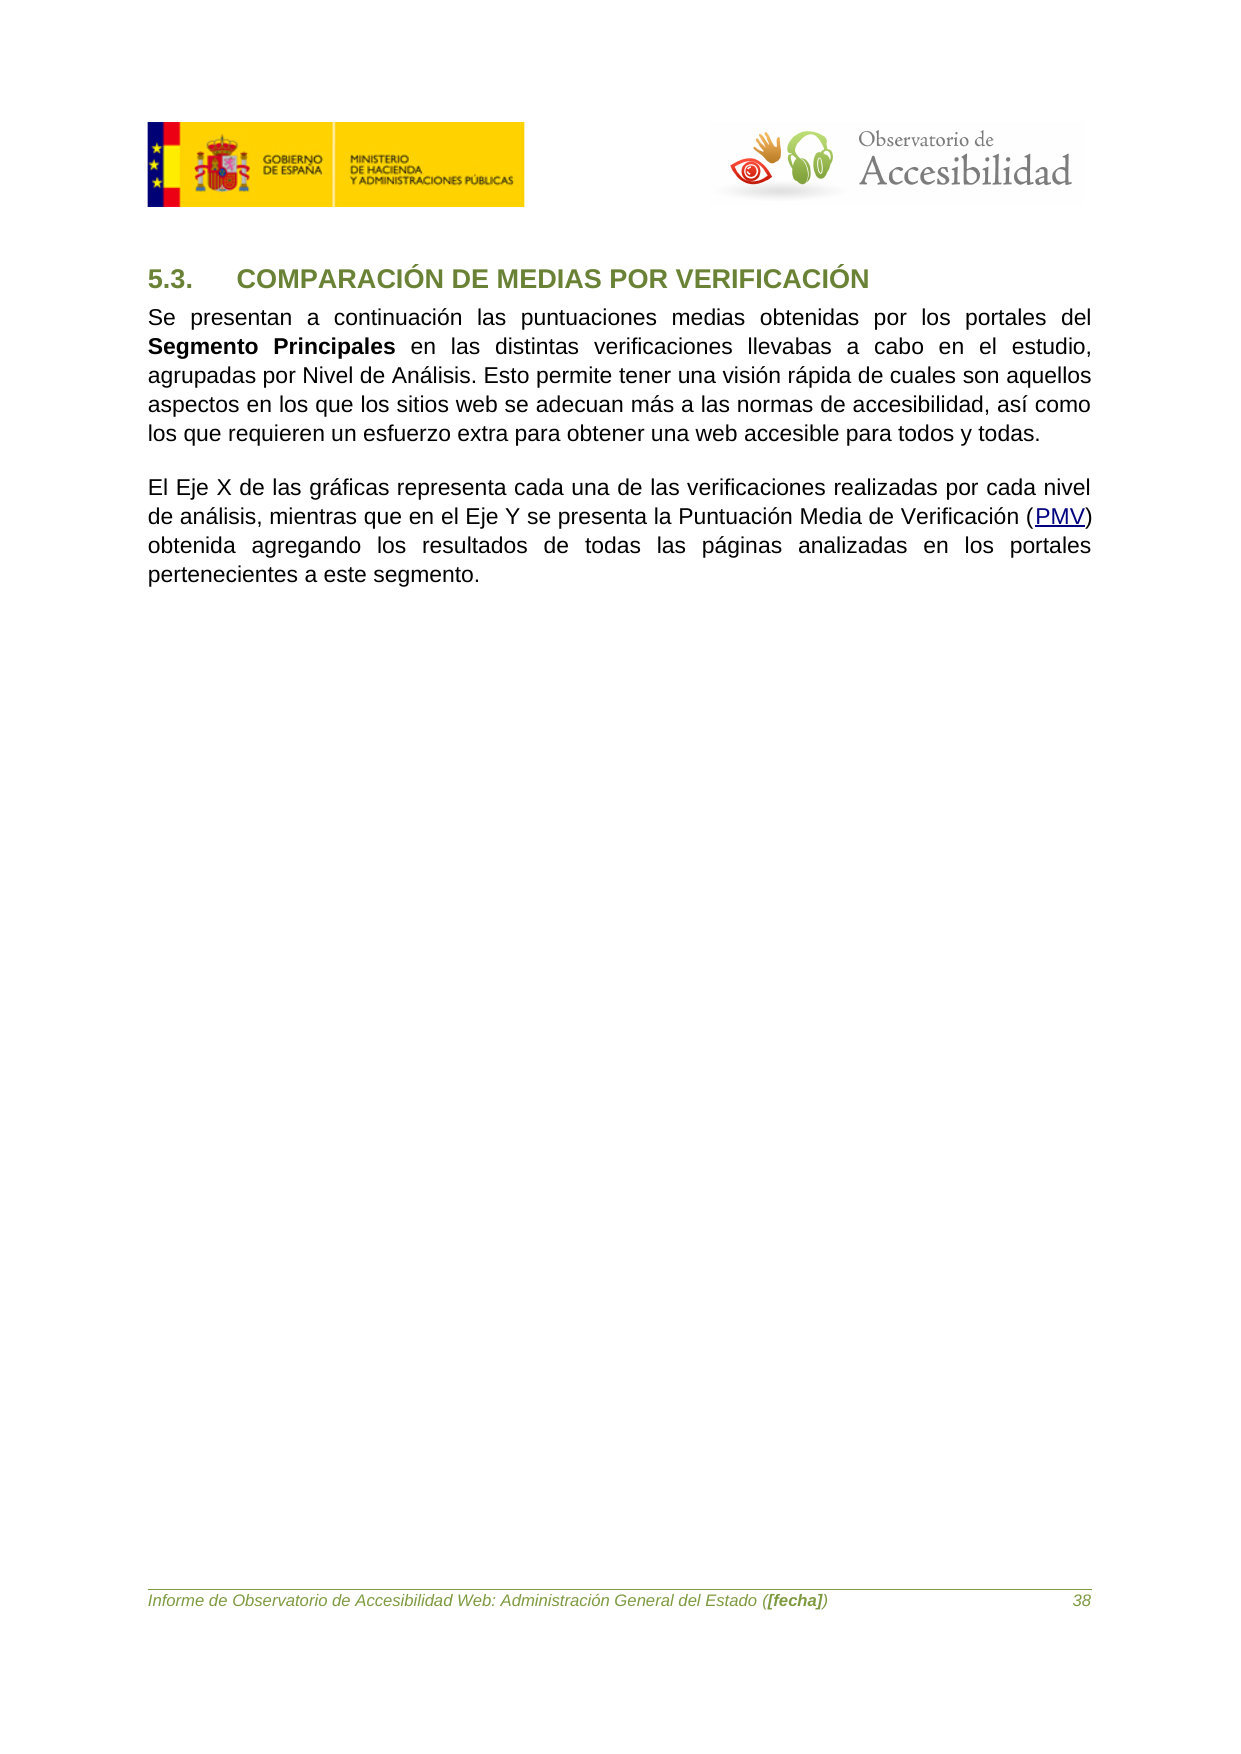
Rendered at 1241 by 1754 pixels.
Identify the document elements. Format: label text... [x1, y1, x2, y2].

picture [710, 122, 1086, 205]
list Comparación de medias por verificación [148, 263, 1092, 294]
picture [147, 122, 525, 207]
text Se presentan a continuación las puntuaciones medias obtenidas por los portales del Segmento Principales en las distintas verificaciones llevabas a cabo en el estudio, agrupadas por Nivel de Análisis. Esto permite tener una visión rápida de cuales son aquellos aspectos en los que los sitios web se adecuan más a las normas de accesibilidad, así como los que requieren un esfuerzo extra para obtener una web accesible para todos y todas. [148, 304, 1092, 446]
text El Eje X de las gráficas representa cada una de las verificaciones realizadas por cada nivel de análisis, mientras que en el Eje Y se presenta la Puntuación Media de Verificación (PMV) obtenida agregando los resultados de todas las páginas analizadas en los portales pertenecientes a este segmento. [148, 474, 1092, 587]
